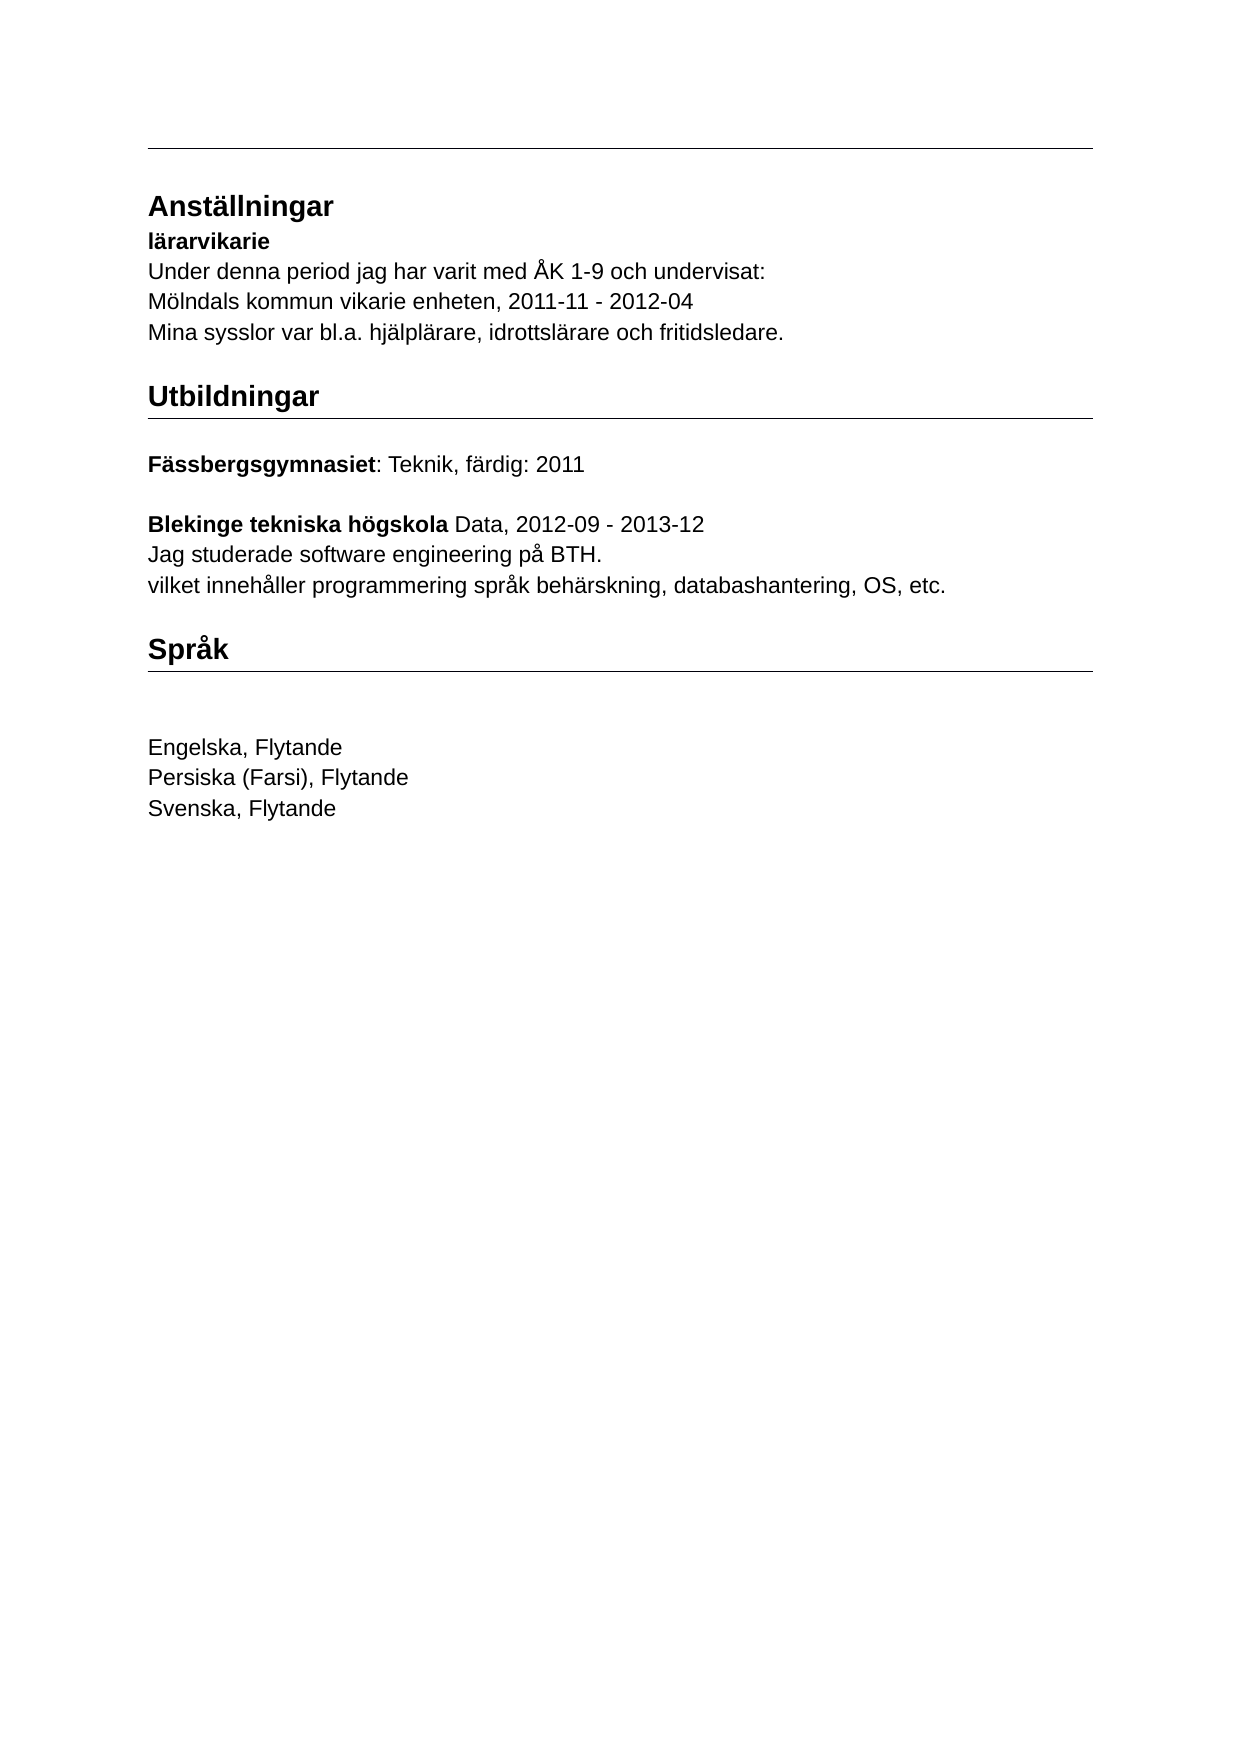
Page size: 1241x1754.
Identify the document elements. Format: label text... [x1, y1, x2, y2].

text Under denna period jag har varit med ÅK 1-­9 och undervisat: [148, 258, 1093, 284]
text Svenska, Flytande [148, 794, 1093, 821]
text Mina sysslor var bl.a. hjälplärare, idrottslärare och fritidsledare. [148, 318, 1093, 345]
text Utbildningar [148, 379, 1093, 412]
text lärarvikarie [148, 228, 1093, 254]
text Fässbergsgymnasiet: Teknik, färdig: 2011 [148, 451, 1093, 477]
text Blekinge tekniska högskola Data, 2012­-09 - 2013­-12 [148, 511, 1093, 537]
text Språk [148, 632, 1093, 666]
text Anställningar [148, 186, 1093, 223]
text vilket innehåller programmering språk behärskning, databashantering, OS, etc. [148, 572, 1093, 598]
text Engelska, Flytande [148, 734, 1093, 760]
text Persiska (Farsi), Flytande [148, 764, 1093, 791]
text Mölndals kommun vikarie enheten, 2011-­11 - 2012-­04 [148, 288, 1093, 314]
text Jag studerade software engineering på BTH. [148, 541, 1093, 568]
